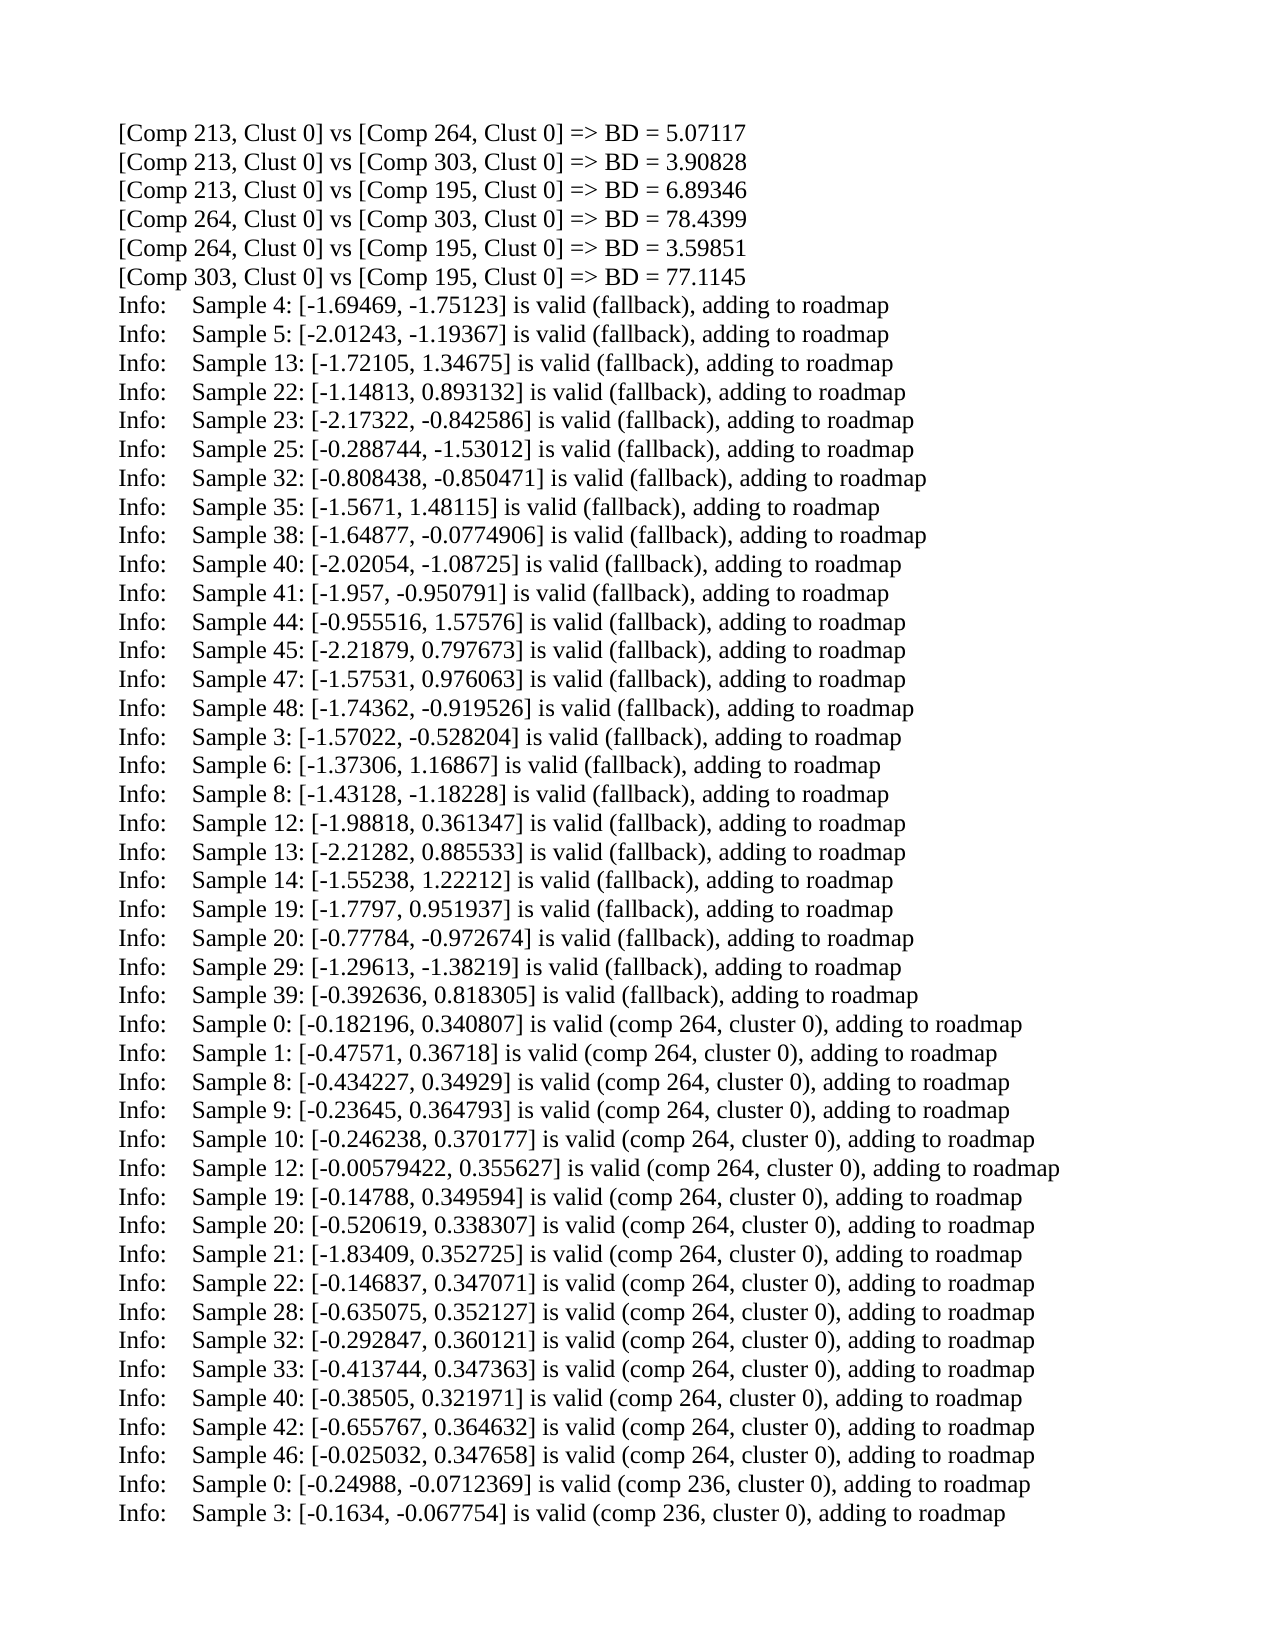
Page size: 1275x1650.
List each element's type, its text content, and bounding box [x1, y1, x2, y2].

text [Comp 264, Clust 0] vs [Comp 303, Clust 0] => BD = 78.4399 [118, 204, 1157, 233]
text Info: Sample 45: [-2.21879, 0.797673] is valid (fallback), adding to roadmap [118, 636, 1157, 664]
text Info: Sample 23: [-2.17322, -0.842586] is valid (fallback), adding to roadmap [118, 406, 1157, 434]
text Info: Sample 39: [-0.392636, 0.818305] is valid (fallback), adding to roadmap [118, 981, 1157, 1009]
text Info: Sample 12: [-1.98818, 0.361347] is valid (fallback), adding to roadmap [118, 808, 1157, 837]
text Info: Sample 4: [-1.69469, -1.75123] is valid (fallback), adding to roadmap [118, 291, 1157, 319]
text Info: Sample 8: [-0.434227, 0.34929] is valid (comp 264, cluster 0), adding to roadmap [118, 1067, 1157, 1096]
text Info: Sample 25: [-0.288744, -1.53012] is valid (fallback), adding to roadmap [118, 434, 1157, 463]
text Info: Sample 20: [-0.77784, -0.972674] is valid (fallback), adding to roadmap [118, 923, 1157, 952]
text Info: Sample 38: [-1.64877, -0.0774906] is valid (fallback), adding to roadmap [118, 521, 1157, 549]
text Info: Sample 20: [-0.520619, 0.338307] is valid (comp 264, cluster 0), adding to roadmap [118, 1211, 1157, 1239]
text Info: Sample 3: [-1.57022, -0.528204] is valid (fallback), adding to roadmap [118, 722, 1157, 751]
text Info: Sample 5: [-2.01243, -1.19367] is valid (fallback), adding to roadmap [118, 319, 1157, 348]
text Info: Sample 21: [-1.83409, 0.352725] is valid (comp 264, cluster 0), adding to roadmap [118, 1239, 1157, 1268]
text Info: Sample 32: [-0.808438, -0.850471] is valid (fallback), adding to roadmap [118, 463, 1157, 492]
text Info: Sample 19: [-0.14788, 0.349594] is valid (comp 264, cluster 0), adding to roadmap [118, 1182, 1157, 1211]
text Info: Sample 0: [-0.182196, 0.340807] is valid (comp 264, cluster 0), adding to roadmap [118, 1009, 1157, 1038]
text Info: Sample 9: [-0.23645, 0.364793] is valid (comp 264, cluster 0), adding to roadmap [118, 1096, 1157, 1124]
text Info: Sample 40: [-0.38505, 0.321971] is valid (comp 264, cluster 0), adding to roadmap [118, 1383, 1157, 1412]
text Info: Sample 0: [-0.24988, -0.0712369] is valid (comp 236, cluster 0), adding to roadmap [118, 1469, 1157, 1498]
text Info: Sample 47: [-1.57531, 0.976063] is valid (fallback), adding to roadmap [118, 664, 1157, 693]
text [Comp 303, Clust 0] vs [Comp 195, Clust 0] => BD = 77.1145 [118, 262, 1157, 291]
text Info: Sample 41: [-1.957, -0.950791] is valid (fallback), adding to roadmap [118, 578, 1157, 607]
text Info: Sample 22: [-1.14813, 0.893132] is valid (fallback), adding to roadmap [118, 377, 1157, 406]
text Info: Sample 42: [-0.655767, 0.364632] is valid (comp 264, cluster 0), adding to roadmap [118, 1412, 1157, 1441]
text Info: Sample 33: [-0.413744, 0.347363] is valid (comp 264, cluster 0), adding to roadmap [118, 1354, 1157, 1383]
text Info: Sample 48: [-1.74362, -0.919526] is valid (fallback), adding to roadmap [118, 693, 1157, 722]
text Info: Sample 44: [-0.955516, 1.57576] is valid (fallback), adding to roadmap [118, 607, 1157, 636]
text [Comp 264, Clust 0] vs [Comp 195, Clust 0] => BD = 3.59851 [118, 233, 1157, 262]
text Info: Sample 3: [-0.1634, -0.067754] is valid (comp 236, cluster 0), adding to roadmap [118, 1498, 1157, 1527]
text Info: Sample 32: [-0.292847, 0.360121] is valid (comp 264, cluster 0), adding to roadmap [118, 1326, 1157, 1354]
text Info: Sample 6: [-1.37306, 1.16867] is valid (fallback), adding to roadmap [118, 751, 1157, 779]
text Info: Sample 14: [-1.55238, 1.22212] is valid (fallback), adding to roadmap [118, 866, 1157, 894]
text [Comp 213, Clust 0] vs [Comp 303, Clust 0] => BD = 3.90828 [118, 147, 1157, 176]
text Info: Sample 35: [-1.5671, 1.48115] is valid (fallback), adding to roadmap [118, 492, 1157, 521]
text [Comp 213, Clust 0] vs [Comp 195, Clust 0] => BD = 6.89346 [118, 176, 1157, 204]
text Info: Sample 8: [-1.43128, -1.18228] is valid (fallback), adding to roadmap [118, 779, 1157, 808]
text Info: Sample 10: [-0.246238, 0.370177] is valid (comp 264, cluster 0), adding to roadmap [118, 1124, 1157, 1153]
text Info: Sample 19: [-1.7797, 0.951937] is valid (fallback), adding to roadmap [118, 894, 1157, 923]
text Info: Sample 22: [-0.146837, 0.347071] is valid (comp 264, cluster 0), adding to roadmap [118, 1268, 1157, 1297]
text Info: Sample 12: [-0.00579422, 0.355627] is valid (comp 264, cluster 0), adding to roadmap [118, 1153, 1157, 1182]
text Info: Sample 29: [-1.29613, -1.38219] is valid (fallback), adding to roadmap [118, 952, 1157, 981]
text Info: Sample 13: [-1.72105, 1.34675] is valid (fallback), adding to roadmap [118, 348, 1157, 377]
text Info: Sample 46: [-0.025032, 0.347658] is valid (comp 264, cluster 0), adding to roadmap [118, 1441, 1157, 1469]
text Info: Sample 40: [-2.02054, -1.08725] is valid (fallback), adding to roadmap [118, 549, 1157, 578]
text [Comp 213, Clust 0] vs [Comp 264, Clust 0] => BD = 5.07117 [118, 118, 1157, 147]
text Info: Sample 28: [-0.635075, 0.352127] is valid (comp 264, cluster 0), adding to roadmap [118, 1297, 1157, 1326]
text Info: Sample 13: [-2.21282, 0.885533] is valid (fallback), adding to roadmap [118, 837, 1157, 866]
text Info: Sample 1: [-0.47571, 0.36718] is valid (comp 264, cluster 0), adding to roadmap [118, 1038, 1157, 1067]
